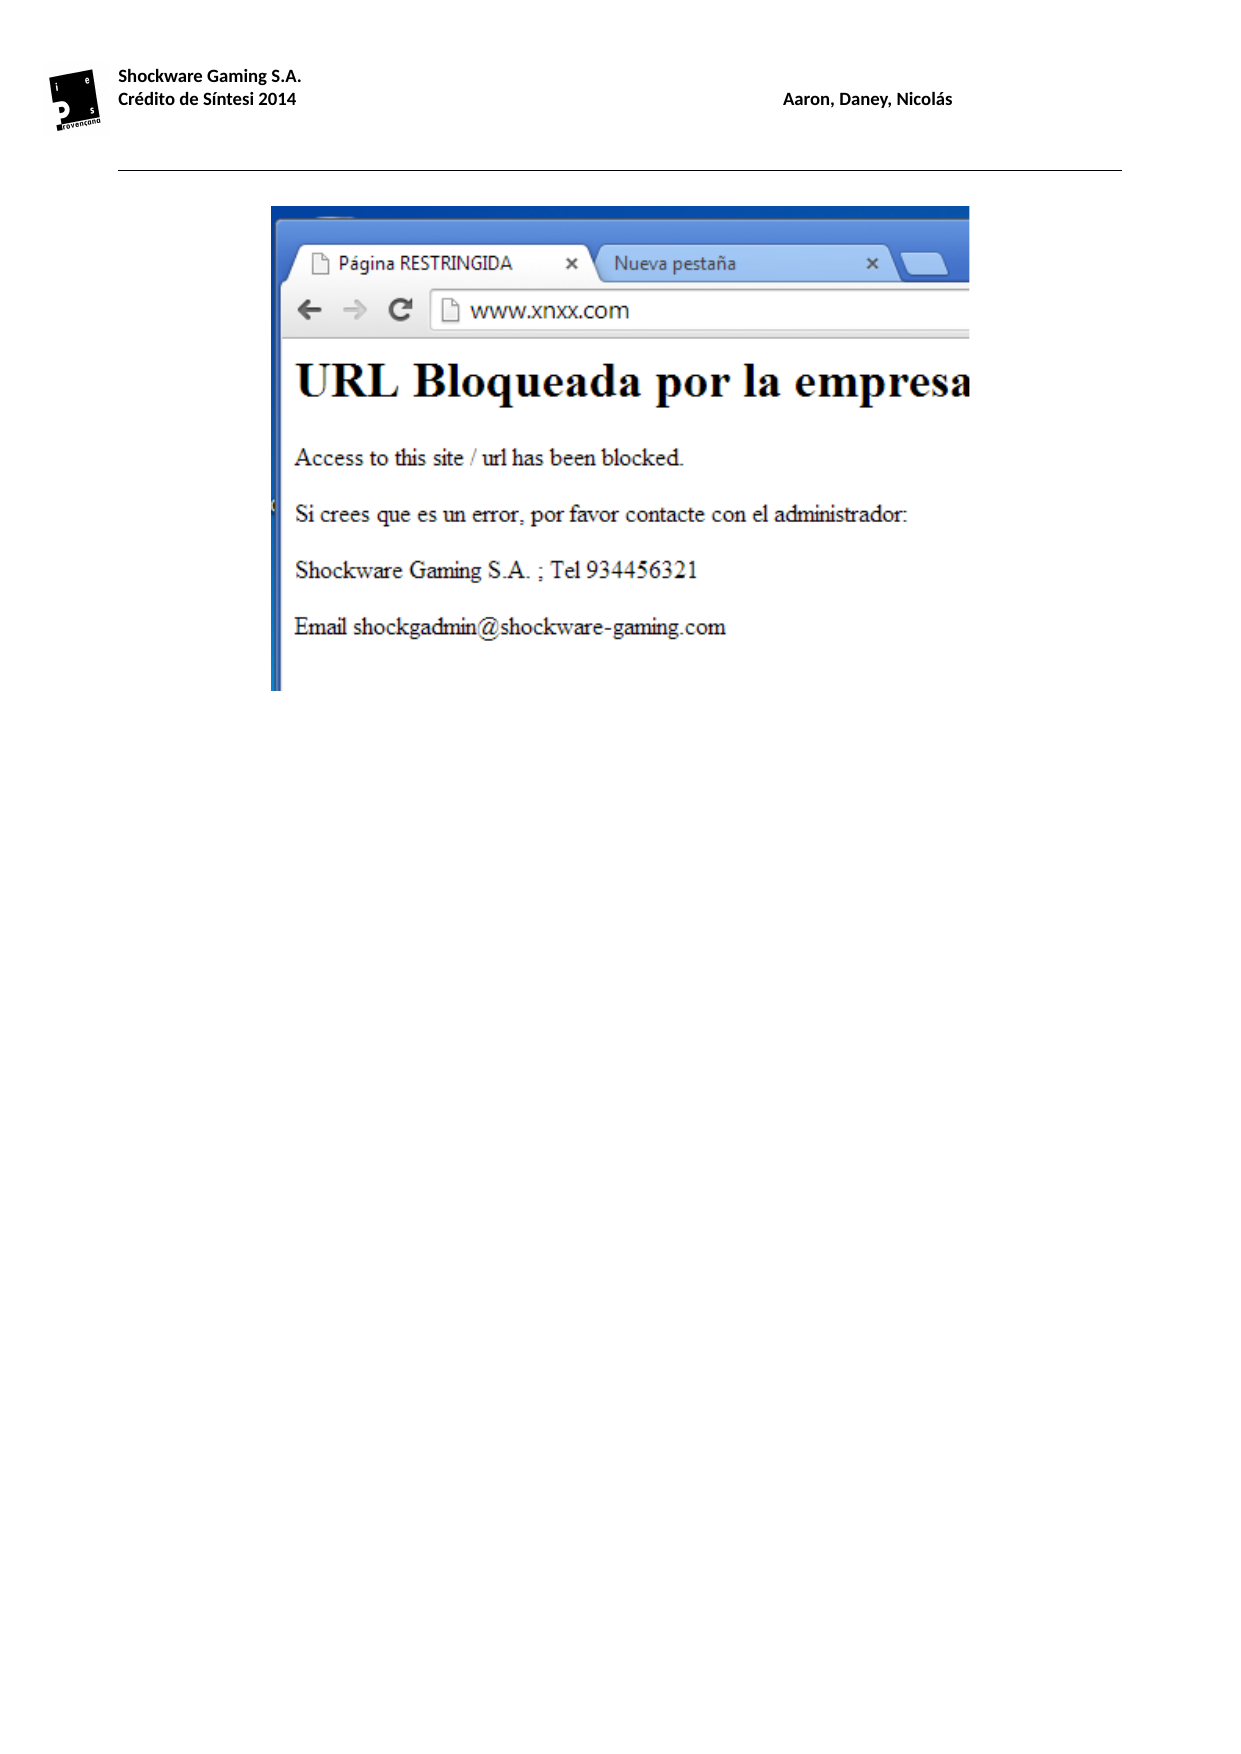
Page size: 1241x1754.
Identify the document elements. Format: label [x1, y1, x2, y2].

picture [271, 206, 970, 691]
picture [43, 62, 110, 136]
